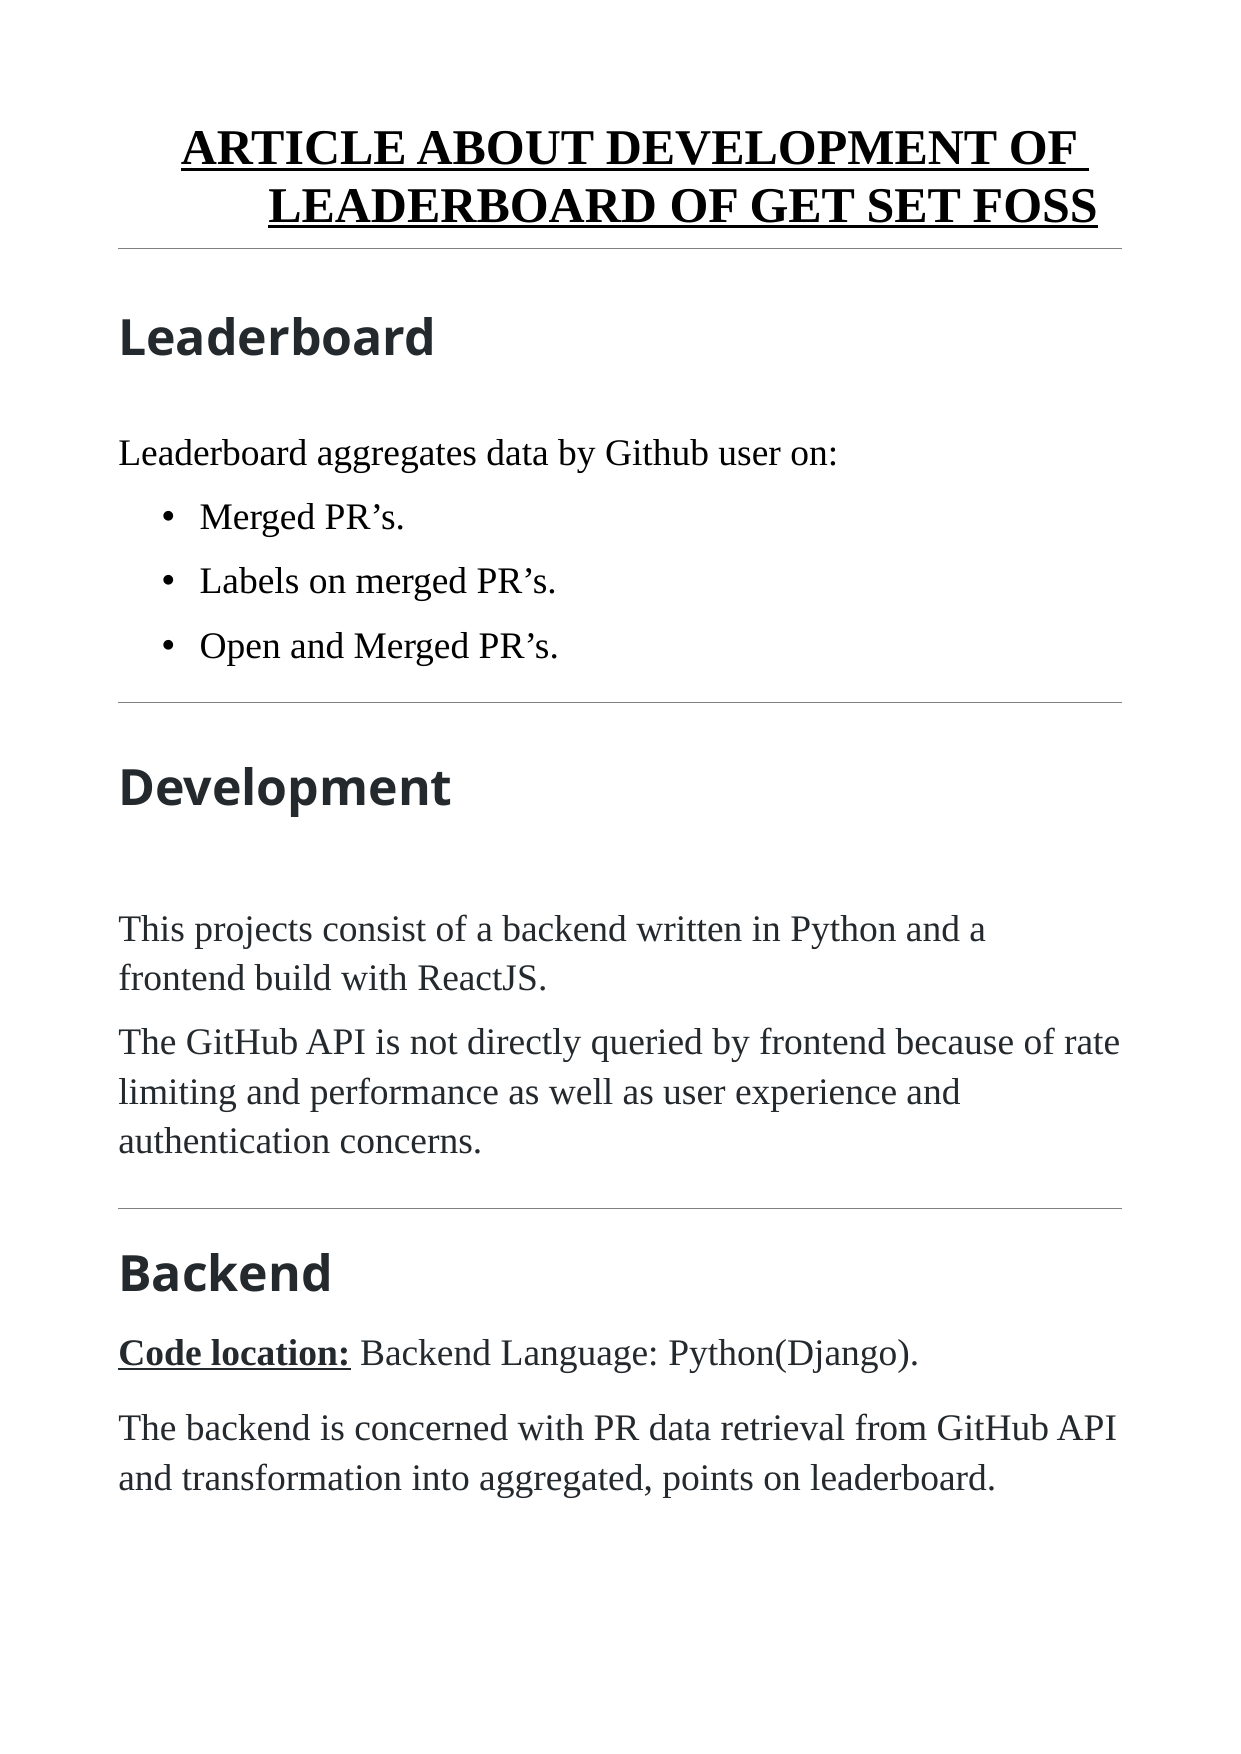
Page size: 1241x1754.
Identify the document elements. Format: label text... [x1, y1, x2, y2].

list Labels on merged PR’s. [162, 559, 1122, 602]
subtitle Development [118, 752, 1122, 820]
text Code location: Backend Language: Python(Django). [118, 1331, 1122, 1374]
subtitle Backend [118, 1238, 1122, 1306]
subtitle Leaderboard [118, 302, 1122, 370]
text Leaderboard aggregates data by Github user on: [118, 431, 1122, 474]
list Open and Merged PR’s. [162, 623, 1122, 666]
text ARTICLE ABOUT DEVELOPMENT OF [118, 118, 1122, 176]
text LEADERBOARD OF GET SET FOSS [118, 176, 1122, 233]
text The backend is concerned with PR data retrieval from GitHub API and transformation into aggregated, points on leaderboard. [118, 1405, 1122, 1498]
list Merged PR’s. [162, 495, 1122, 538]
text This projects consist of a backend written in Python and a frontend build with ReactJS. [118, 906, 1122, 999]
text The GitHub API is not directly queried by frontend because of rate limiting and performance as well as user experience and authentication concerns. [118, 1020, 1122, 1162]
